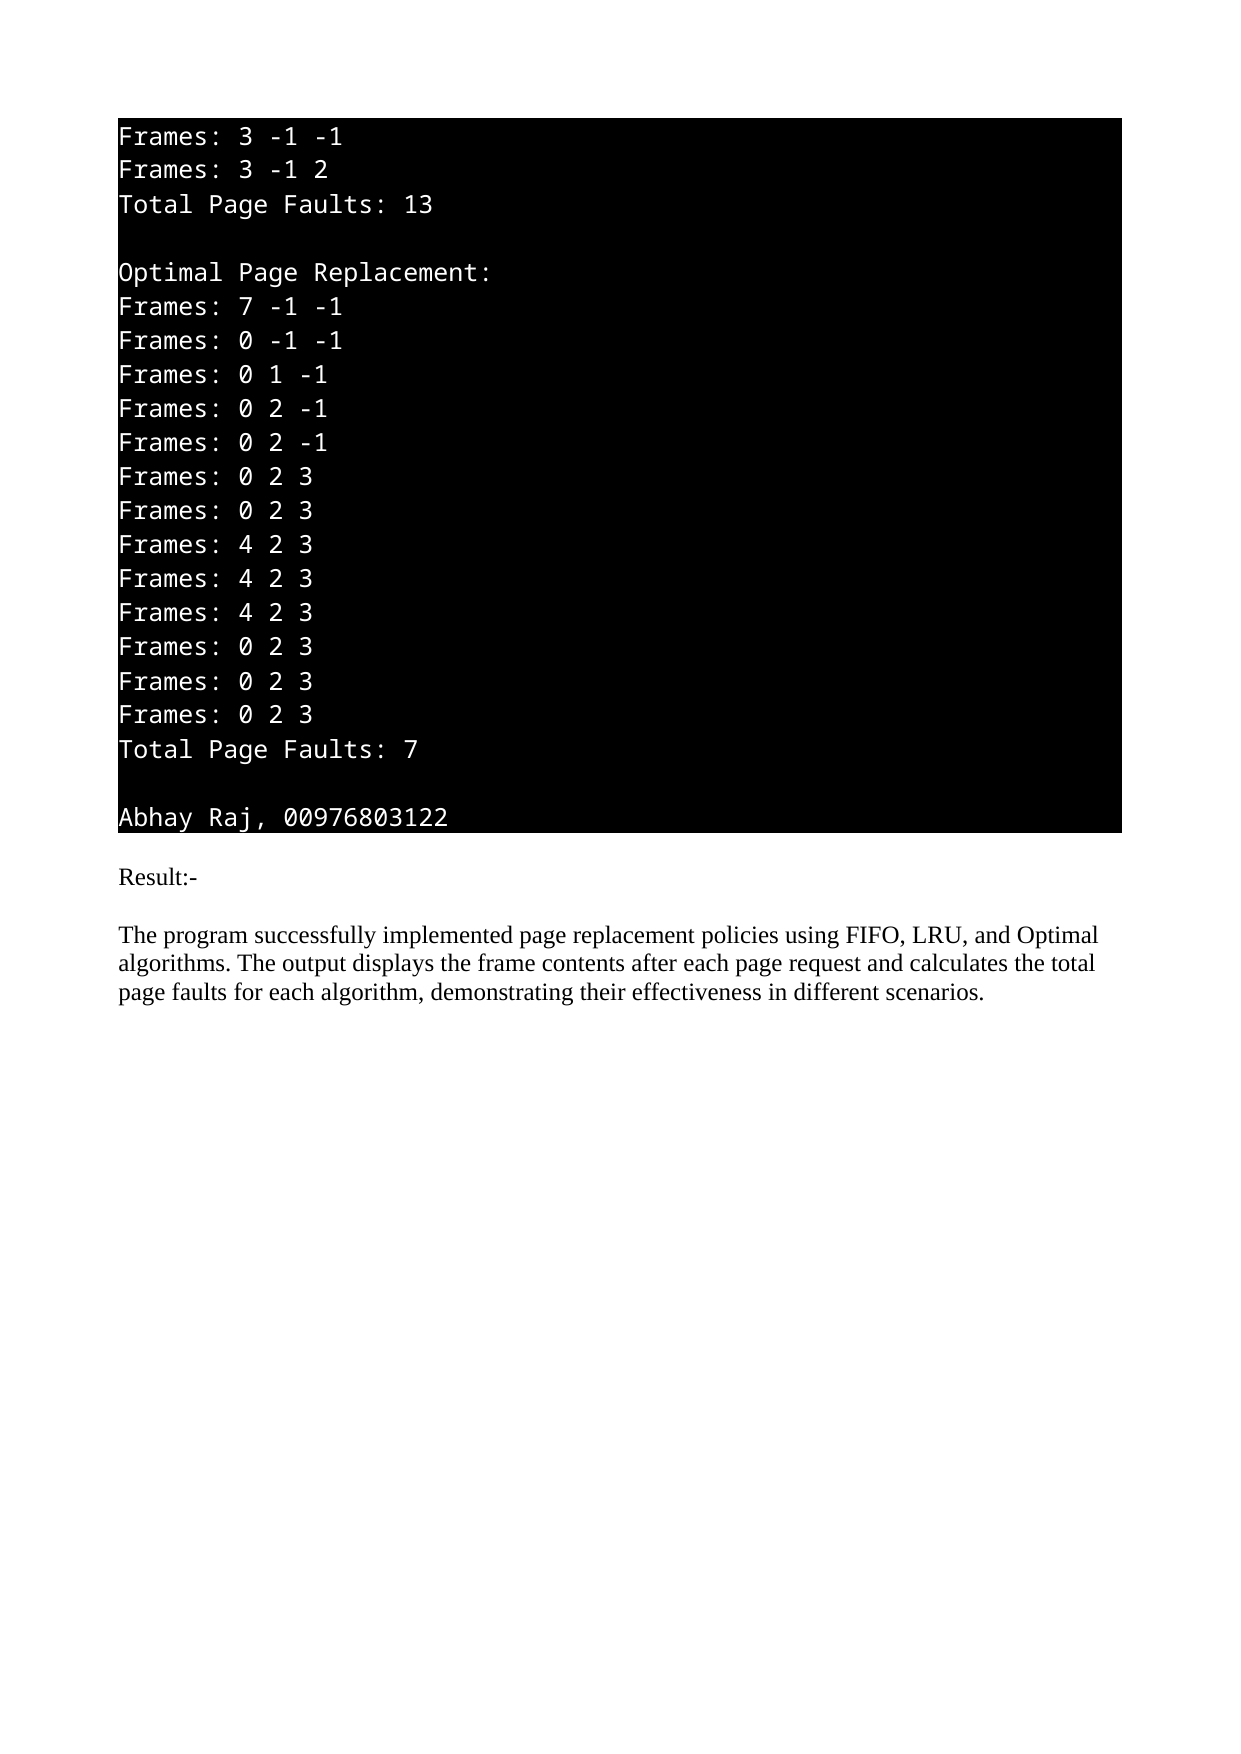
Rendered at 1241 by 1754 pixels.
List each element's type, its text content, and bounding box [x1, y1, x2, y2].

text Abhay Raj, 00976803122 [118, 799, 1122, 833]
text Frames: 0 -1 -1 [118, 322, 1122, 357]
text Frames: 4 2 3 [118, 527, 1122, 561]
text Frames: 0 2 3 [118, 629, 1122, 663]
text Frames: 3 -1 -1 [118, 118, 1122, 152]
text Optimal Page Replacement: [118, 254, 1122, 288]
text Frames: 0 2 -1 [118, 425, 1122, 459]
text Frames: 0 2 3 [118, 697, 1122, 731]
text Frames: 7 -1 -1 [118, 288, 1122, 322]
text Total Page Faults: 7 [118, 731, 1122, 765]
text Result:- [118, 862, 1122, 891]
text Frames: 0 2 3 [118, 493, 1122, 527]
text The program successfully implemented page replacement policies using FIFO, LRU, and Optimal algorithms. The output displays the frame contents after each page request and calculates the total page faults for each algorithm, demonstrating their effectiveness in different scenarios. [118, 920, 1122, 1006]
text Total Page Faults: 13 [118, 186, 1122, 220]
text Frames: 4 2 3 [118, 595, 1122, 629]
text Frames: 0 2 3 [118, 459, 1122, 493]
text Frames: 0 1 -1 [118, 357, 1122, 391]
text Frames: 3 -1 2 [118, 152, 1122, 186]
text Frames: 4 2 3 [118, 561, 1122, 595]
text Frames: 0 2 -1 [118, 391, 1122, 425]
text Frames: 0 2 3 [118, 663, 1122, 697]
